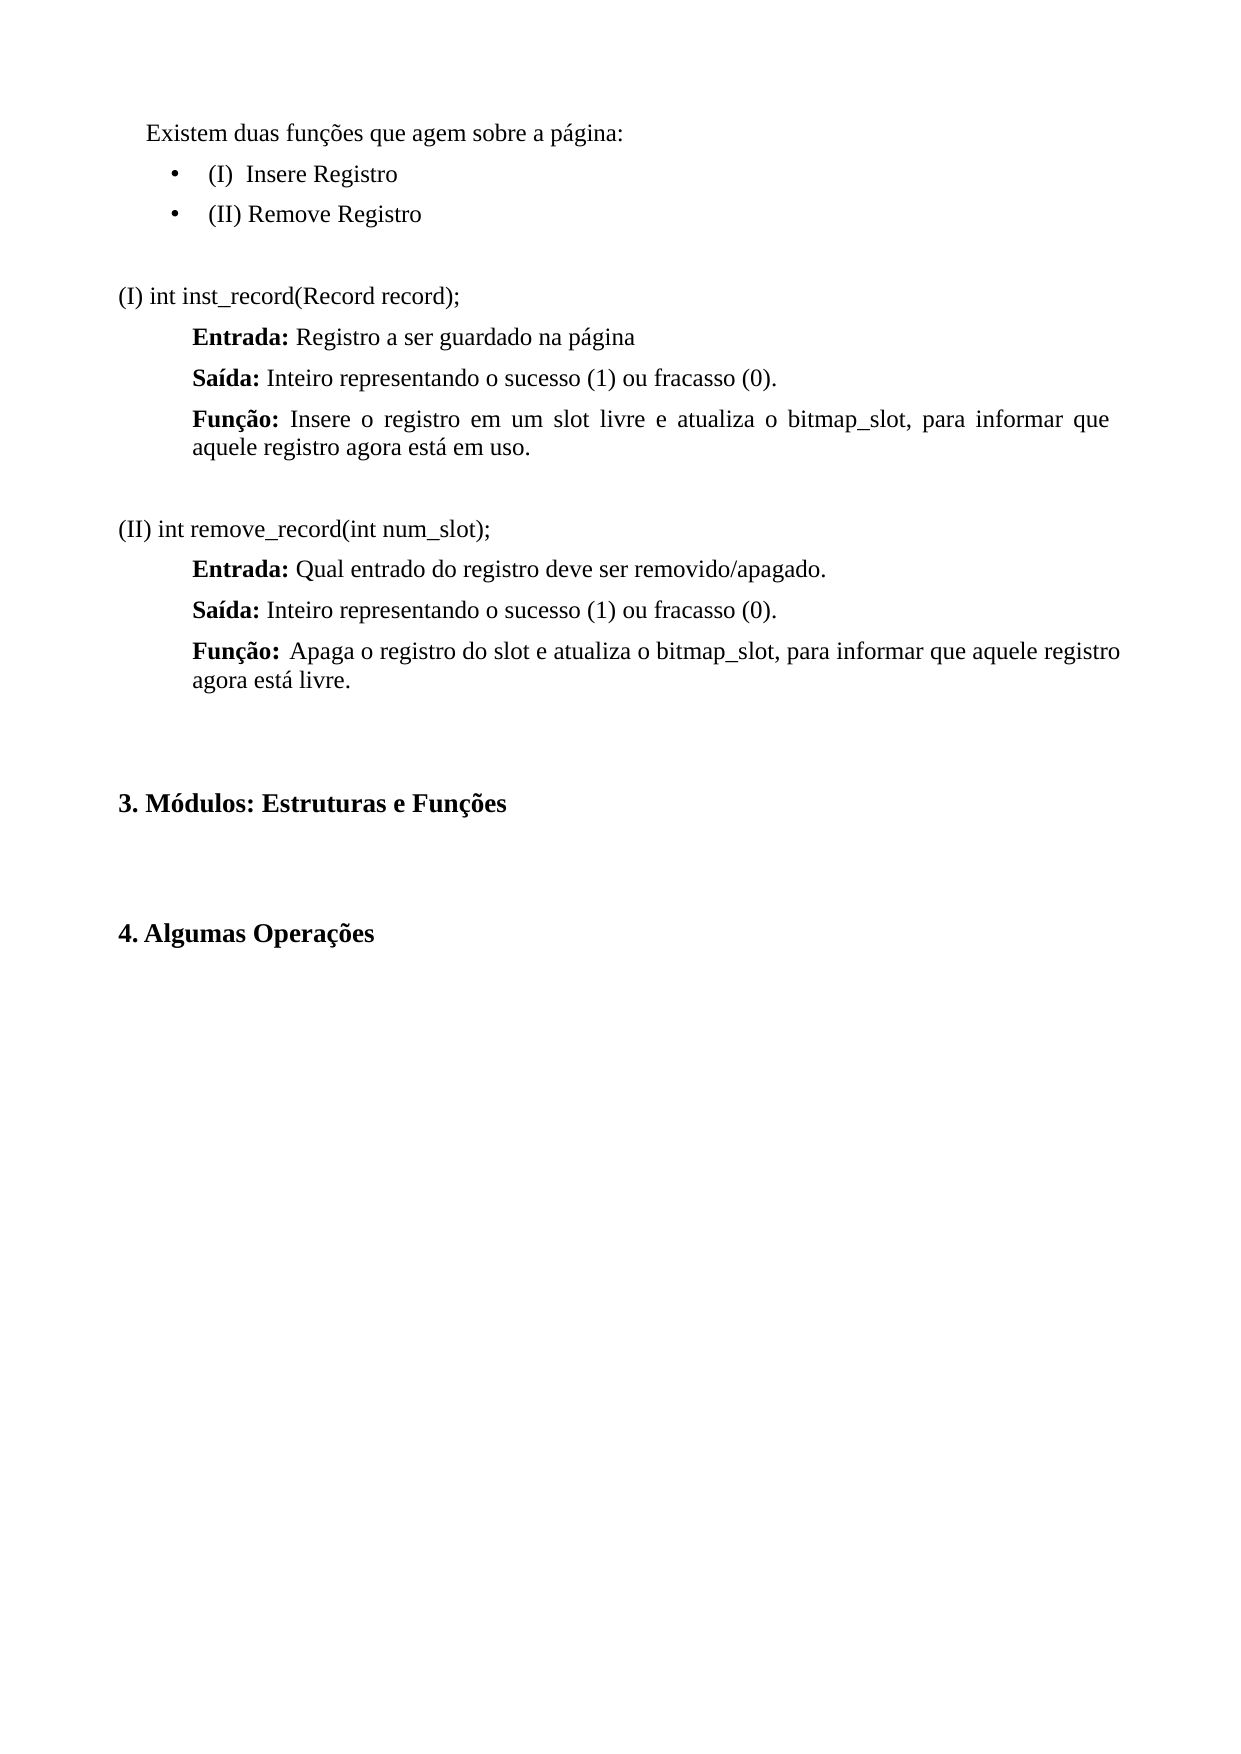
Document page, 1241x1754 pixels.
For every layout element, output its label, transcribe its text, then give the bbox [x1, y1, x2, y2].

text (II) int remove_record(int num_slot); [118, 514, 1122, 543]
text Entrada: Qual entrado do registro deve ser removido/apagado. [118, 554, 1122, 583]
list (I) Insere Registro [171, 159, 1122, 188]
text 4. Algumas Operações [118, 917, 1122, 948]
text (I) int inst_record(Record record); [118, 281, 1122, 310]
text 3. Módulos: Estruturas e Funções [118, 788, 1122, 819]
text Função: Apaga o registro do slot e atualiza o bitmap_slot, para informar que aquele registro agora está livre. [118, 636, 1122, 694]
text Função: Insere o registro em um slot livre e atualiza o bitmap_slot, para informar que aquele registro agora está em uso. [118, 404, 1122, 461]
text Existem duas funções que agem sobre a página: [133, 118, 1122, 147]
text Entrada: Registro a ser guardado na página [118, 322, 1122, 351]
list (II) Remove Registro [171, 199, 1122, 228]
text Saída: Inteiro representando o sucesso (1) ou fracasso (0). [118, 363, 1122, 392]
text Saída: Inteiro representando o sucesso (1) ou fracasso (0). [118, 595, 1122, 624]
